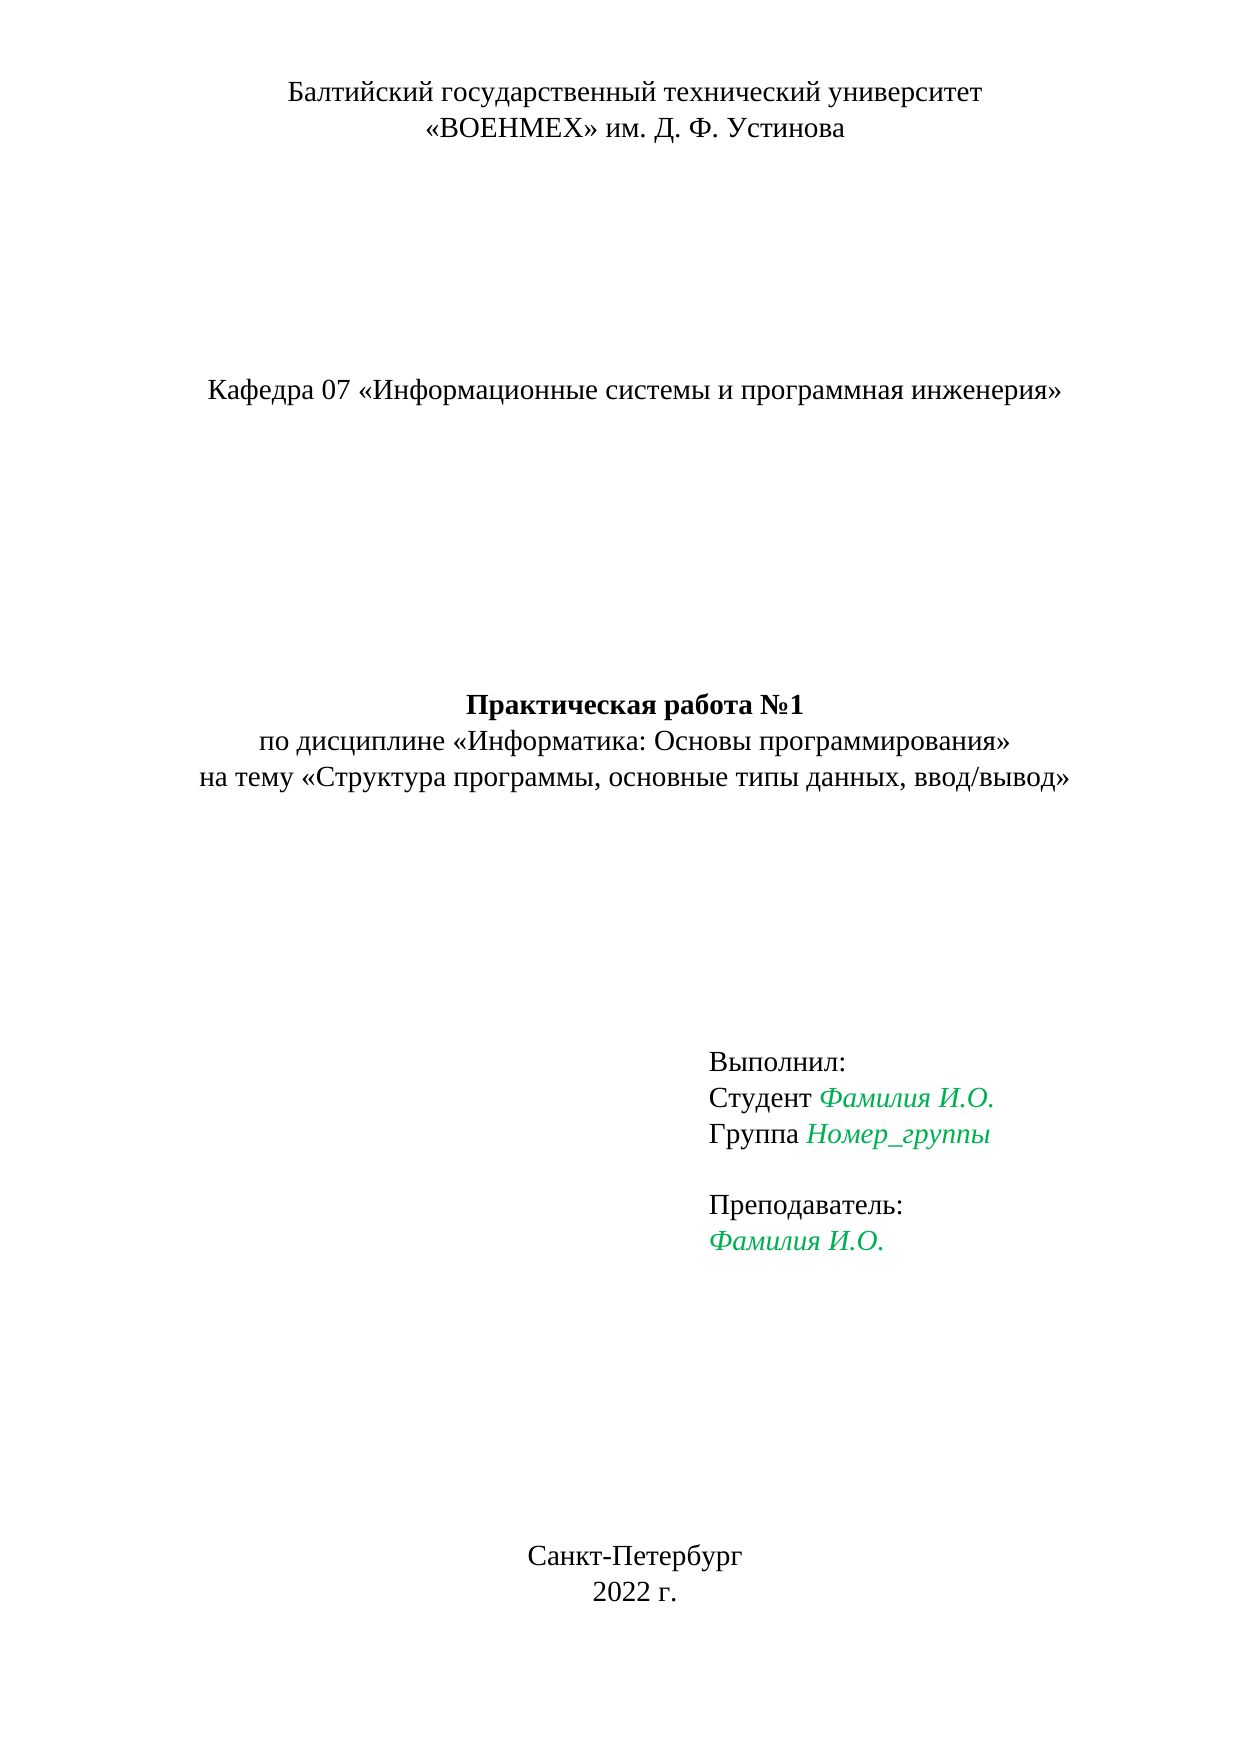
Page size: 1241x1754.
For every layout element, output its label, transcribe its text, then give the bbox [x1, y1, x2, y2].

text Выполнил: Студент Фамилия И.О. Группа Номер_группы Преподаватель: Фамилия И.О. [709, 1044, 1152, 1257]
text Практическая работа №1 по дисциплине «Информатика: Основы программирования» на тему «Структура программы, основные типы данных, ввод/вывод» [118, 687, 1152, 792]
text Кафедра 07 «Информационные системы и программная инженерия» [118, 372, 1152, 406]
text Санкт-Петербург 2022 г. [118, 1538, 1152, 1608]
text Балтийский государственный технический университет «ВОЕНМЕХ» им. Д. Ф. Устинова [118, 74, 1152, 143]
